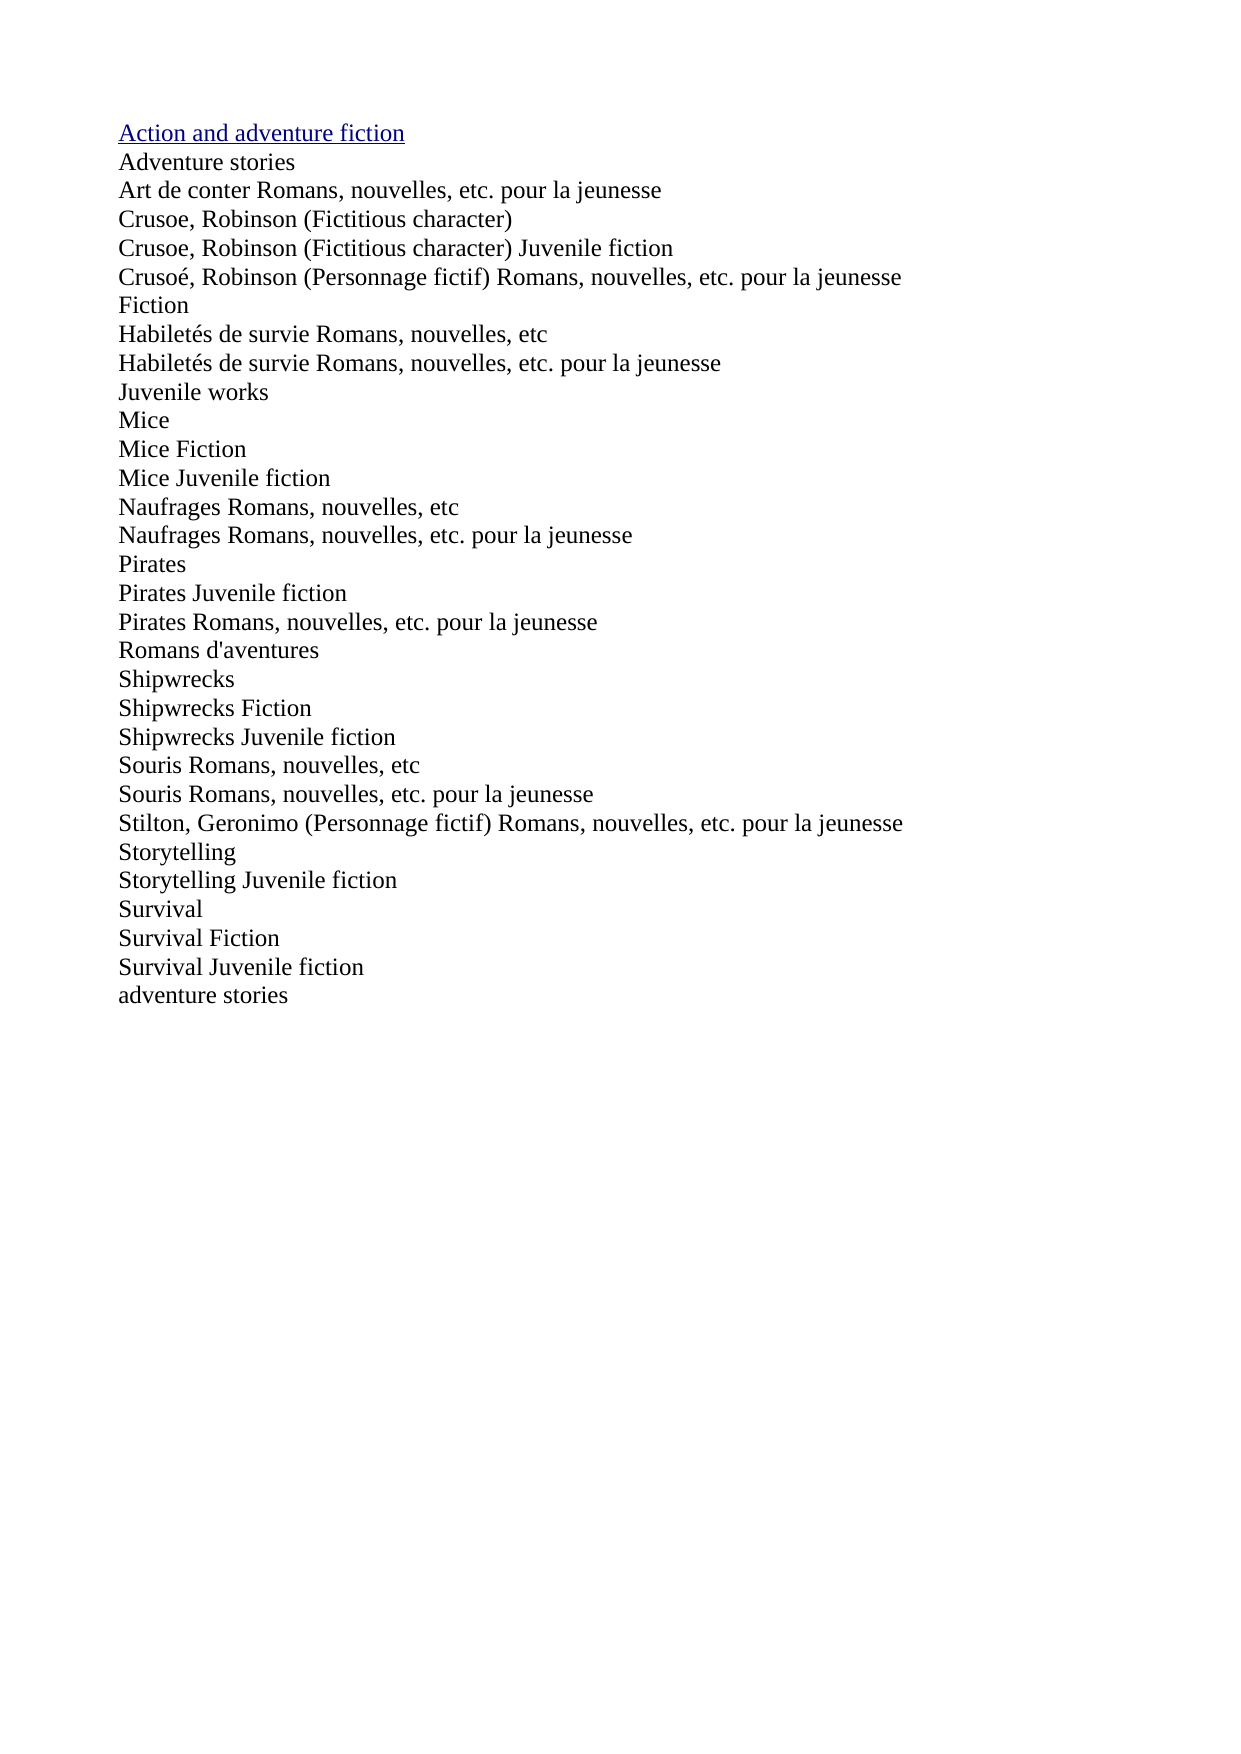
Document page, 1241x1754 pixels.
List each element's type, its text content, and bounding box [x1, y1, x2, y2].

text Survival Juvenile fiction [118, 952, 1122, 981]
text adventure stories [118, 981, 1122, 1009]
text Survival Fiction [118, 923, 1122, 952]
text Crusoé, Robinson (Personnage fictif) Romans, nouvelles, etc. pour la jeunesse [118, 262, 1122, 291]
text Habiletés de survie Romans, nouvelles, etc [118, 319, 1122, 348]
text Survival [118, 894, 1122, 923]
text Shipwrecks Juvenile fiction [118, 722, 1122, 751]
text Souris Romans, nouvelles, etc [118, 751, 1122, 779]
text Mice [118, 406, 1122, 434]
text Action and adventure fiction [118, 118, 1122, 147]
text Shipwrecks [118, 664, 1122, 693]
text Fiction [118, 291, 1122, 319]
text Naufrages Romans, nouvelles, etc [118, 492, 1122, 521]
text Shipwrecks Fiction [118, 693, 1122, 722]
text Adventure stories [118, 147, 1122, 176]
text Stilton, Geronimo (Personnage fictif) Romans, nouvelles, etc. pour la jeunesse [118, 808, 1122, 837]
text Juvenile works [118, 377, 1122, 406]
text Souris Romans, nouvelles, etc. pour la jeunesse [118, 779, 1122, 808]
text Pirates [118, 549, 1122, 578]
text Storytelling [118, 837, 1122, 866]
text Crusoe, Robinson (Fictitious character) Juvenile fiction [118, 233, 1122, 262]
text Romans d'aventures [118, 636, 1122, 664]
text Habiletés de survie Romans, nouvelles, etc. pour la jeunesse [118, 348, 1122, 377]
text Naufrages Romans, nouvelles, etc. pour la jeunesse [118, 521, 1122, 549]
text Storytelling Juvenile fiction [118, 866, 1122, 894]
text Pirates Romans, nouvelles, etc. pour la jeunesse [118, 607, 1122, 636]
text Art de conter Romans, nouvelles, etc. pour la jeunesse [118, 176, 1122, 204]
text Pirates Juvenile fiction [118, 578, 1122, 607]
text Mice Fiction [118, 434, 1122, 463]
text Mice Juvenile fiction [118, 463, 1122, 492]
text Crusoe, Robinson (Fictitious character) [118, 204, 1122, 233]
